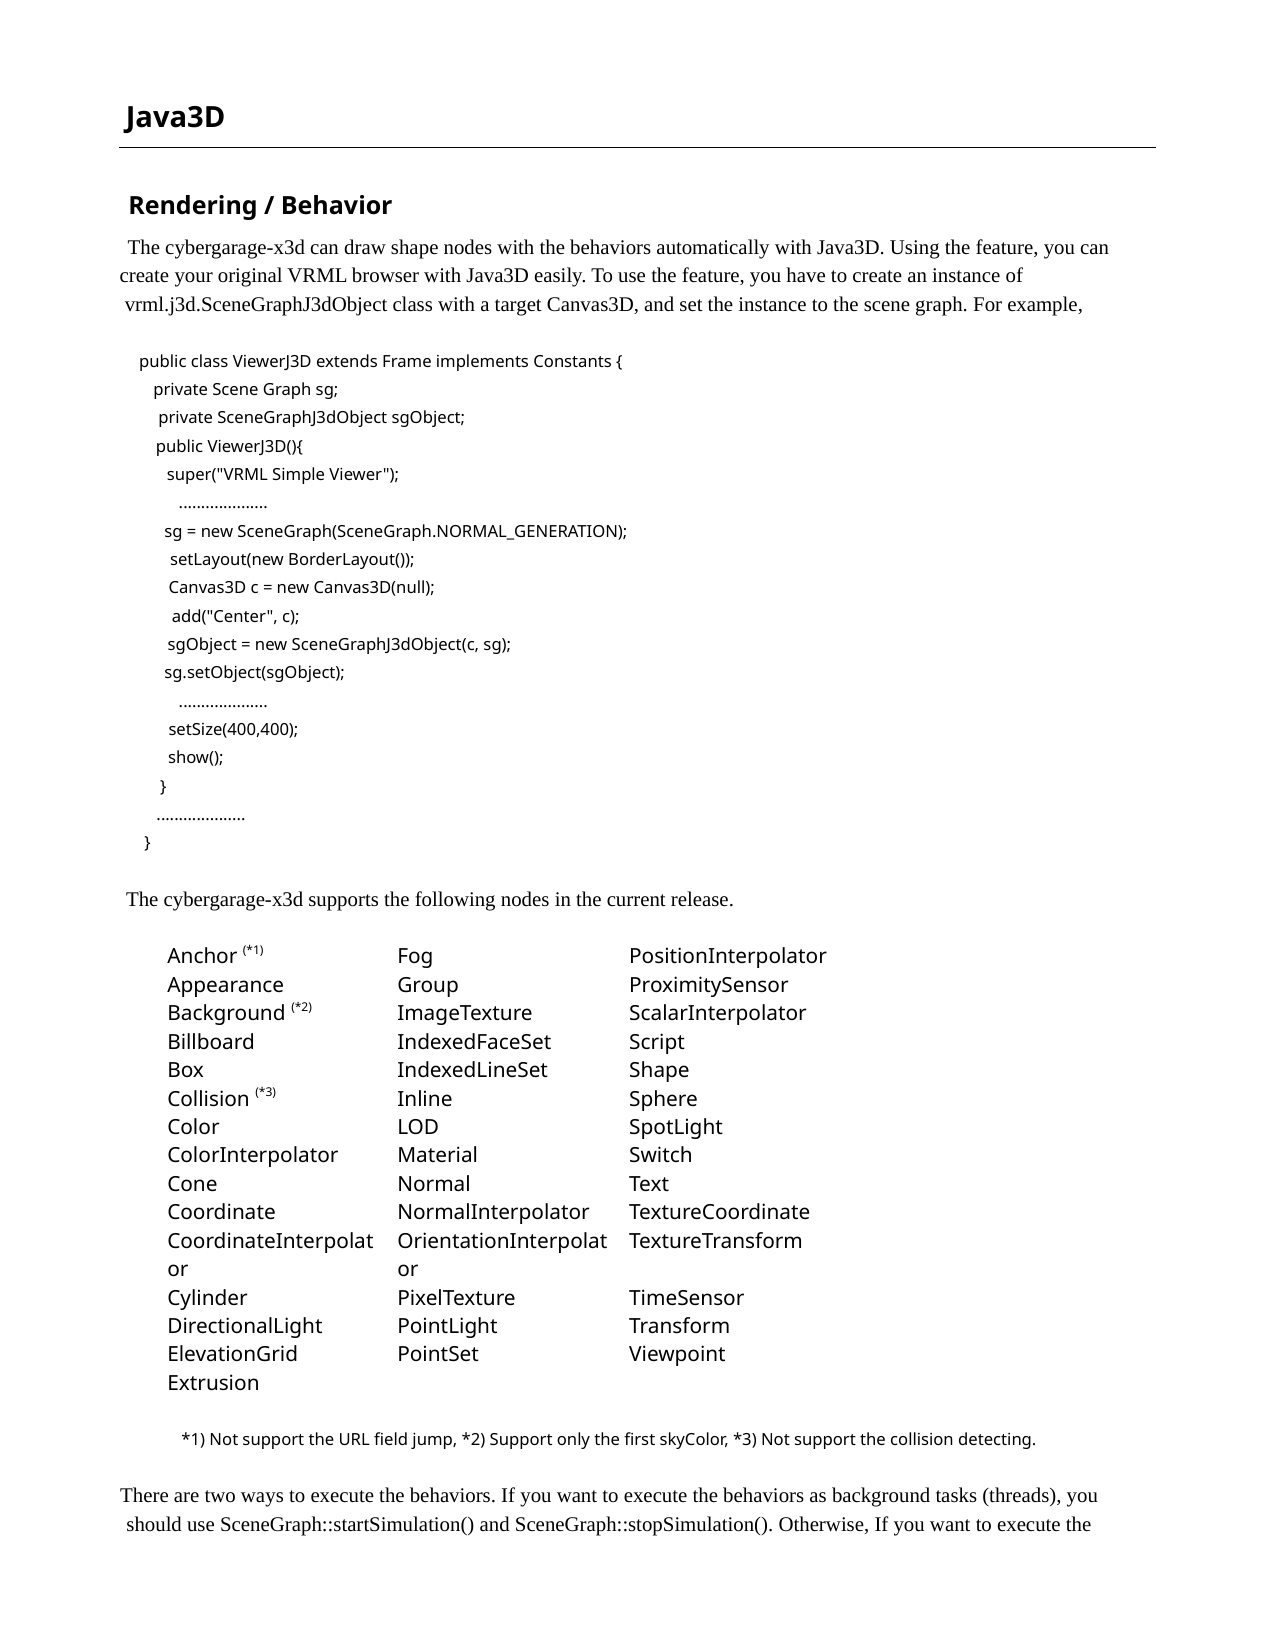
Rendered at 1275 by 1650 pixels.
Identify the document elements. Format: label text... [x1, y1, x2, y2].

table_cell Material [387, 1141, 618, 1169]
table_cell Transform [619, 1311, 864, 1339]
table_cell Color [157, 1112, 387, 1141]
table_cell TextureCoordinate [619, 1198, 864, 1226]
table_cell Shape [619, 1055, 864, 1084]
text There are two ways to execute the behaviors. If you want to execute the behaviors as background tasks (threads), you should use SceneGraph::startSimulation() and SceneGraph::stopSimulation(). Otherwise, If you want to execute the [119, 1481, 1156, 1538]
text The cybergarage-x3d can draw shape nodes with the behaviors automatically with Java3D. Using the feature, you can create your original VRML browser with Java3D easily. To use the feature, you have to create an instance of vrml.j3d.SceneGraphJ3dObject class with a target Canvas3D, and set the instance to the scene graph. For example, [119, 233, 1156, 318]
text .................... [138, 686, 1156, 715]
table_cell Box [157, 1055, 387, 1084]
table_cell Viewpoint [619, 1340, 864, 1368]
table_cell PointLight [387, 1311, 618, 1339]
table_cell SpotLight [619, 1112, 864, 1141]
text super("VRML Simple Viewer"); [138, 460, 1156, 488]
text setLayout(new BorderLayout()); [138, 545, 1156, 573]
table_cell Cone [157, 1169, 387, 1197]
table_cell ProximitySensor [619, 970, 864, 998]
table_cell TextureTransform [619, 1226, 864, 1283]
text sg.setObject(sgObject); [138, 658, 1156, 686]
table_cell Group [387, 970, 618, 998]
table_cell Collision (*3) [157, 1084, 387, 1112]
text .................... [138, 800, 1156, 828]
table_cell Appearance [157, 970, 387, 998]
table_cell DirectionalLight [157, 1311, 387, 1339]
table_cell PointSet [387, 1340, 618, 1368]
text setSize(400,400); [138, 715, 1156, 743]
text .................... [138, 488, 1156, 516]
table_header PositionInterpolator [619, 941, 864, 970]
table_cell TimeSensor [619, 1283, 864, 1311]
table_cell Switch [619, 1141, 864, 1169]
text } [138, 828, 1156, 856]
text show(); [138, 743, 1156, 771]
table_cell ElevationGrid [157, 1340, 387, 1368]
table_header Fog [387, 941, 618, 970]
table_header Anchor (*1) [157, 941, 387, 970]
text public ViewerJ3D(){ [138, 431, 1156, 460]
text } [138, 771, 1156, 800]
table_cell Extrusion [157, 1368, 387, 1396]
text Canvas3D c = new Canvas3D(null); [138, 573, 1156, 601]
table_cell Inline [387, 1084, 618, 1112]
table_cell NormalInterpolator [387, 1198, 618, 1226]
table_cell [619, 1368, 864, 1396]
table_cell Background (*2) [157, 998, 387, 1027]
table_cell Sphere [619, 1084, 864, 1112]
text The cybergarage-x3d supports the following nodes in the current release. [119, 885, 1156, 913]
text add("Center", c); [138, 601, 1156, 630]
table_cell [387, 1368, 618, 1396]
subtitle Rendering / Behavior [119, 176, 1156, 233]
table_cell Cylinder [157, 1283, 387, 1311]
table_cell ScalarInterpolator [619, 998, 864, 1027]
table_cell CoordinateInterpolator [157, 1226, 387, 1283]
text sgObject = new SceneGraphJ3dObject(c, sg); [138, 630, 1156, 658]
text private Scene Graph sg; [138, 375, 1156, 403]
table_cell LOD [387, 1112, 618, 1141]
table_cell Coordinate [157, 1198, 387, 1226]
table_cell Billboard [157, 1027, 387, 1055]
table_cell IndexedFaceSet [387, 1027, 618, 1055]
text private SceneGraphJ3dObject sgObject; [138, 403, 1156, 431]
table_cell Text [619, 1169, 864, 1197]
table_cell ColorInterpolator [157, 1141, 387, 1169]
table_cell ImageTexture [387, 998, 618, 1027]
table_cell Script [619, 1027, 864, 1055]
table_cell OrientationInterpolator [387, 1226, 618, 1283]
subtitle Java3D [119, 88, 1156, 147]
table_cell Normal [387, 1169, 618, 1197]
text public class ViewerJ3D extends Frame implements Constants { [138, 346, 1156, 375]
text sg = new SceneGraph(SceneGraph.NORMAL_GENERATION); [138, 516, 1156, 545]
text *1) Not support the URL field jump, *2) Support only the first skyColor, *3) Not support the collision detecting. [138, 1425, 1156, 1453]
table_cell PixelTexture [387, 1283, 618, 1311]
table_cell IndexedLineSet [387, 1055, 618, 1084]
